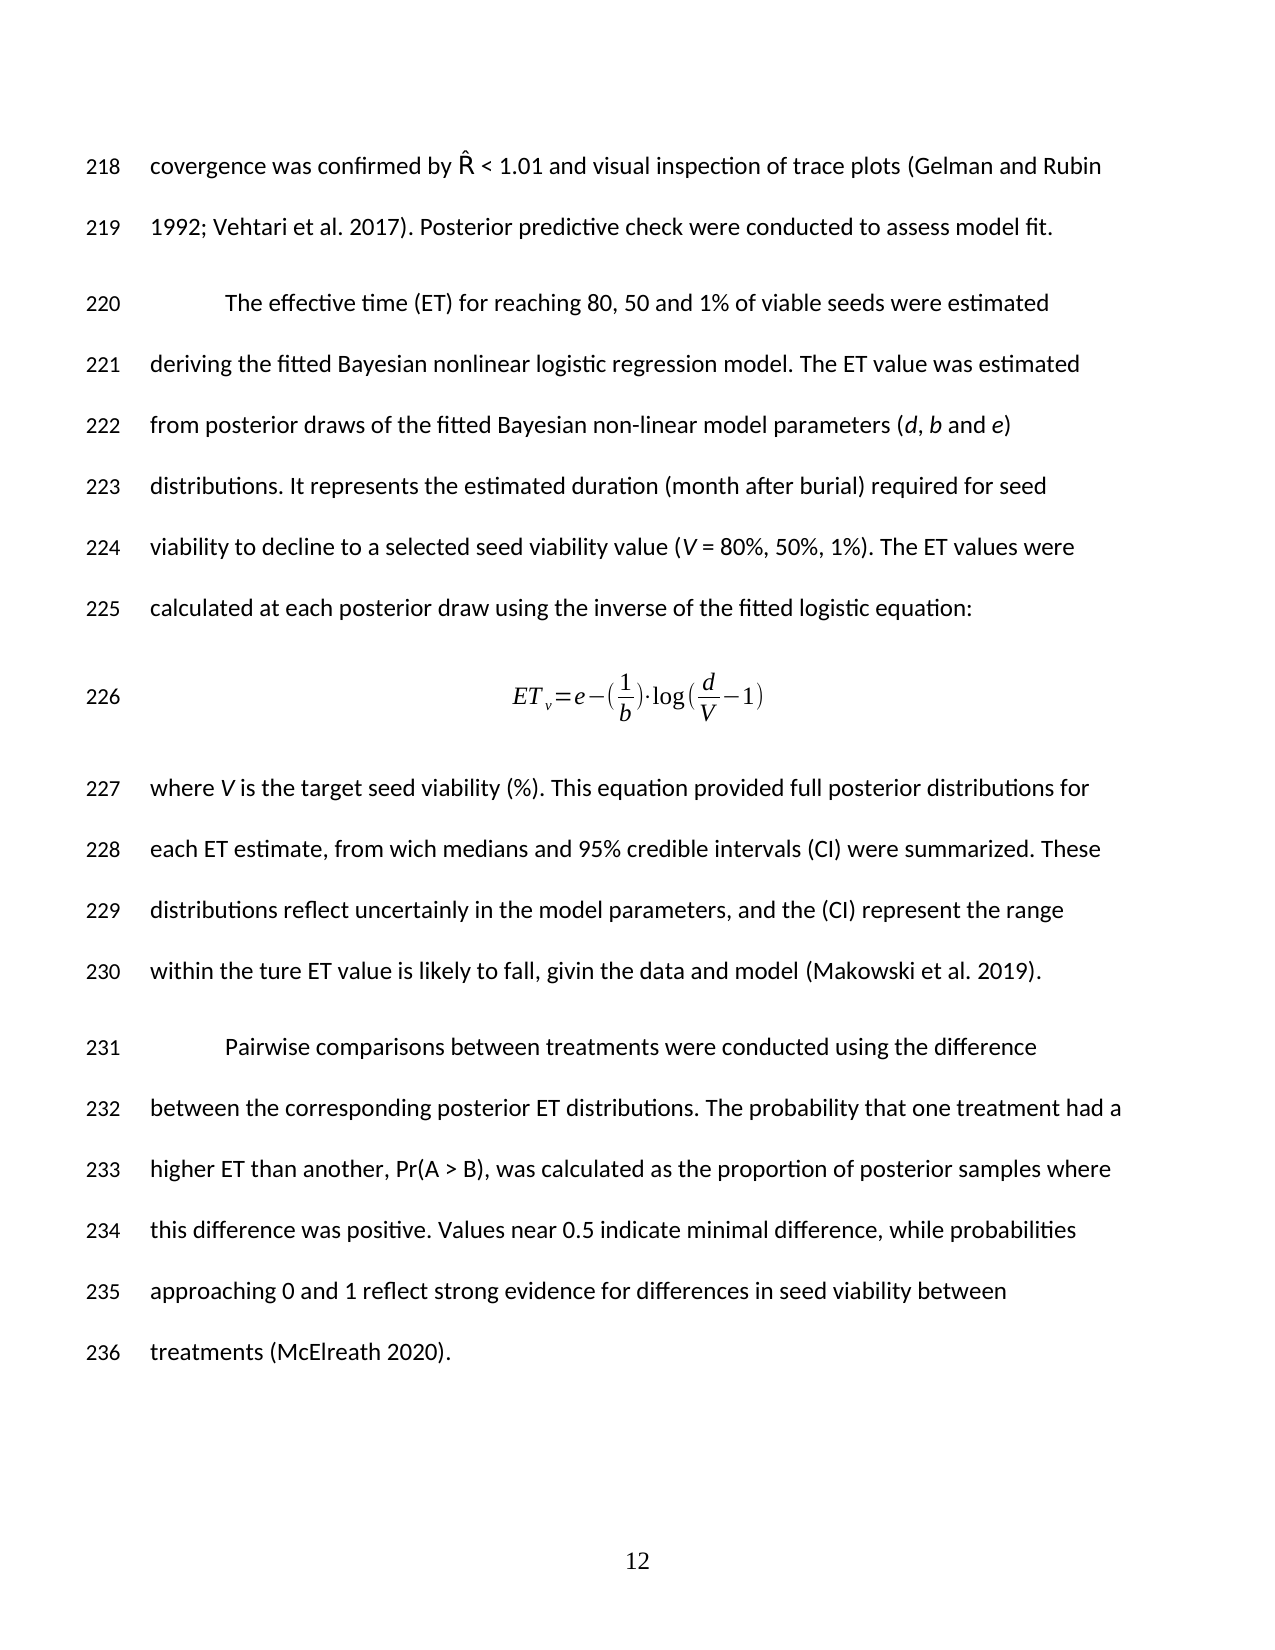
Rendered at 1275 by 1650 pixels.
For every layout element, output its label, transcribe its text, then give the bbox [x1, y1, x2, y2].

text The effective time (ET) for reaching 80, 50 and 1% of viable seeds were estimated deriving the fitted Bayesian nonlinear logistic regression model. The ET value was estimated from posterior draws of the fitted Bayesian non-linear model parameters (d, b and e) distributions. It represents the estimated duration (month after burial) required for seed viability to decline to a selected seed viability value (V = 80%, 50%, 1%). The ET values were calculated at each posterior draw using the inverse of the fitted logistic equation: [150, 287, 1125, 622]
text where V is the target seed viability (%). This equation provided full posterior distributions for each ET estimate, from wich medians and 95% credible intervals (CI) were summarized. These distributions reflect uncertainly in the model parameters, and the (CI) represent the range within the ture ET value is likely to fall, givin the data and model (Makowski et al. 2019). [150, 772, 1125, 986]
text covergence was confirmed by R̂ < 1.01 and visual inspection of trace plots (Gelman and Rubin 1992; Vehtari et al. 2017). Posterior predictive check were conducted to assess model fit. [150, 150, 1125, 242]
text Pairwise comparisons between treatments were conducted using the difference between the corresponding posterior ET distributions. The probability that one treatment had a higher ET than another, Pr(A > B), was calculated as the proportion of posterior samples where this difference was positive. Values near 0.5 indicate minimal difference, while probabilities approaching 0 and 1 reflect strong evidence for differences in seed viability between treatments (McElreath 2020). [150, 1031, 1125, 1366]
